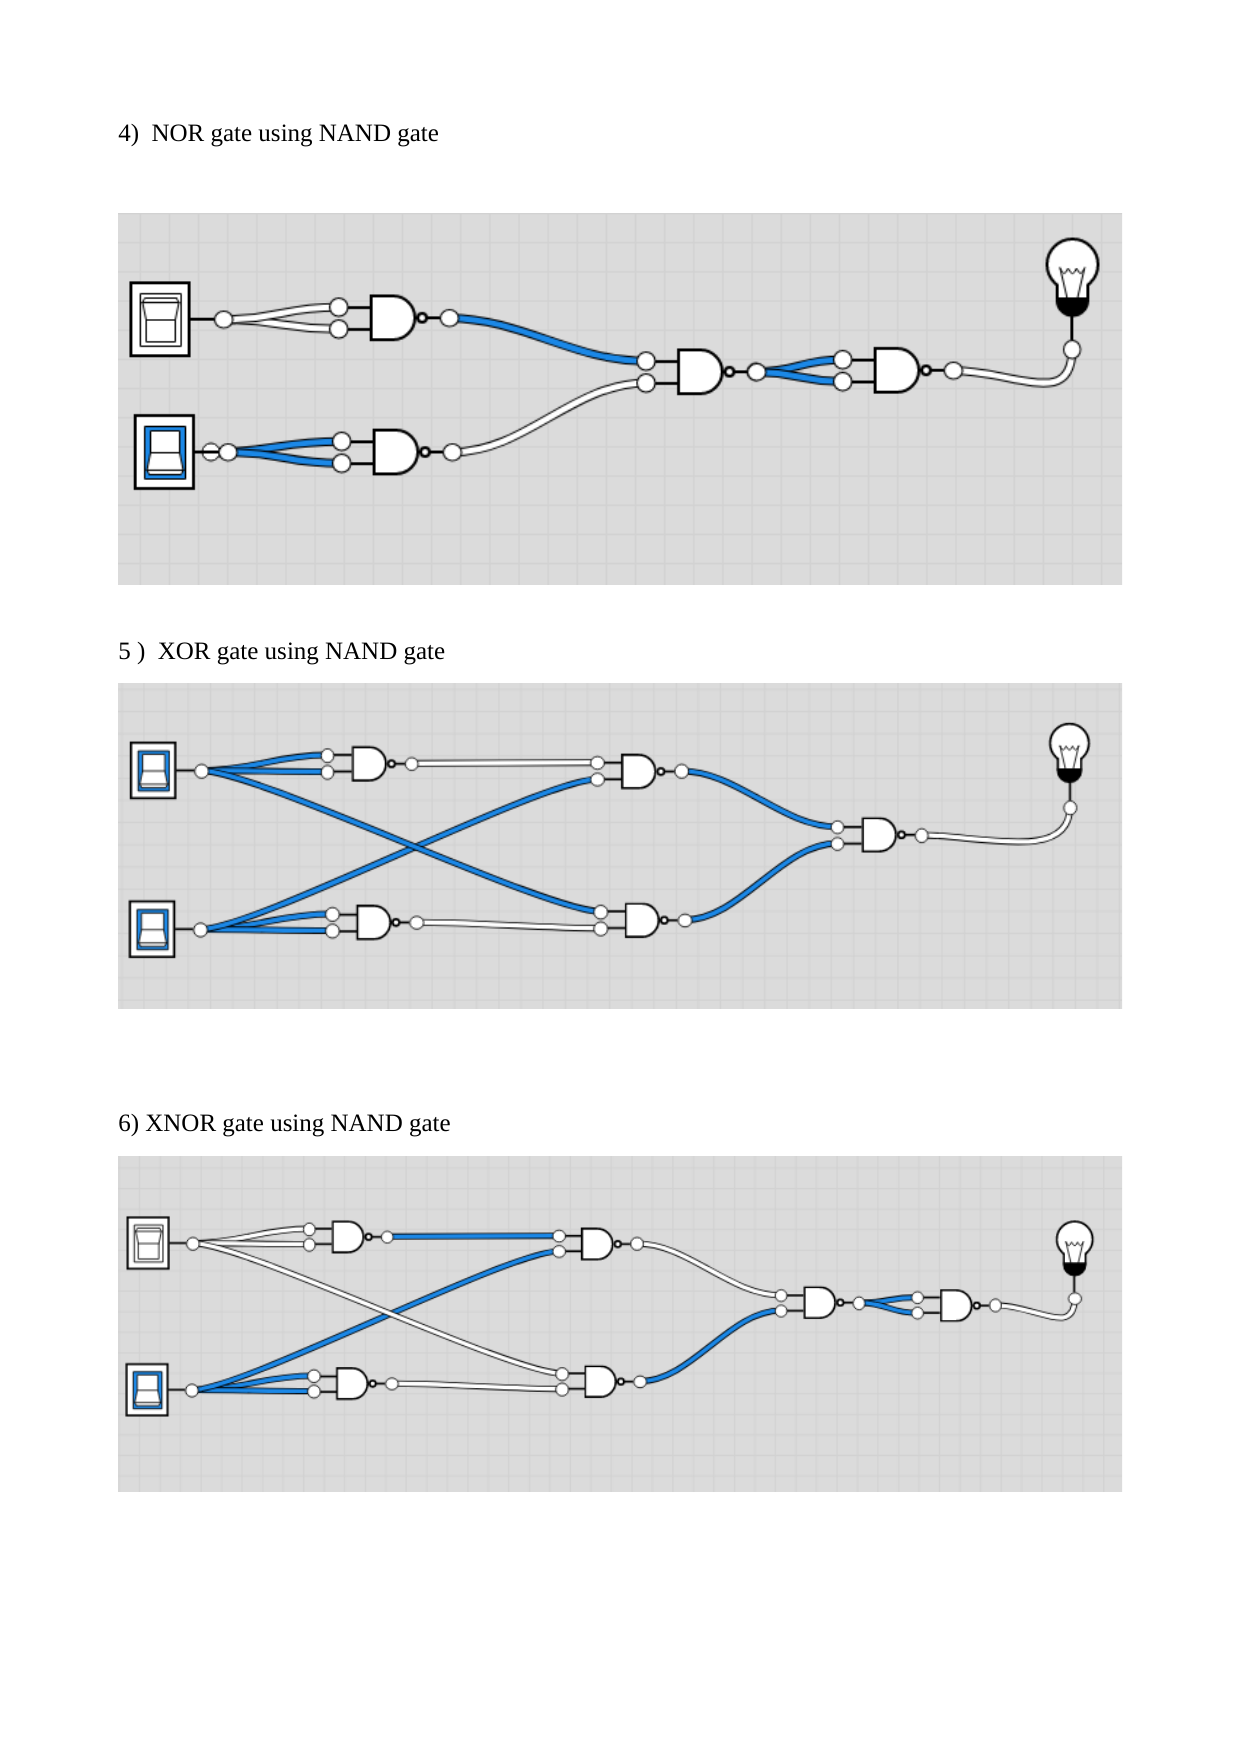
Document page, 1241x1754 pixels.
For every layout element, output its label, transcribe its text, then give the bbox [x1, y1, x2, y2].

text 6) XNOR gate using NAND gate [118, 1108, 1122, 1137]
text 5 ) XOR gate using NAND gate [118, 636, 1122, 665]
picture [118, 683, 1123, 1009]
picture [118, 213, 1123, 585]
text 4) NOR gate using NAND gate [118, 118, 1122, 147]
picture [118, 1156, 1123, 1492]
